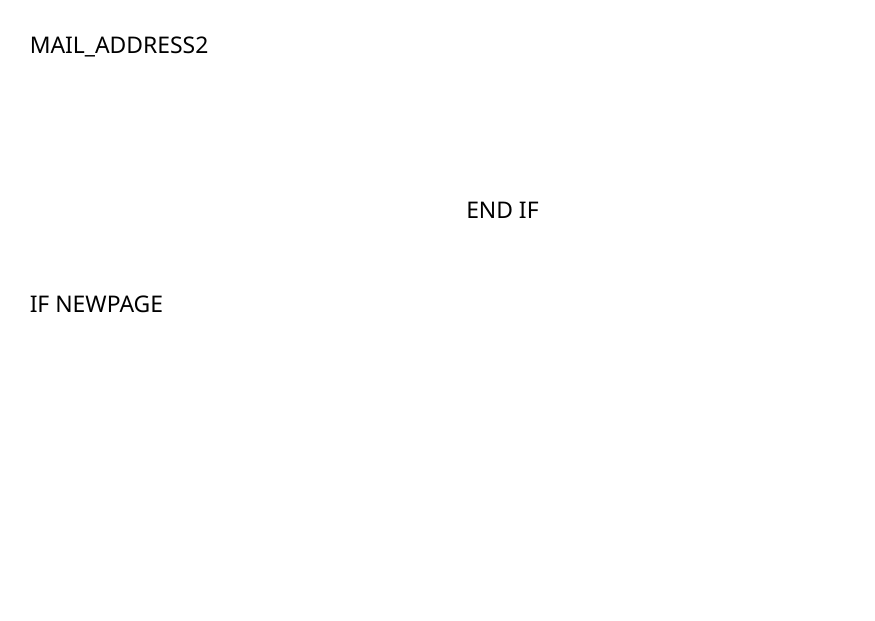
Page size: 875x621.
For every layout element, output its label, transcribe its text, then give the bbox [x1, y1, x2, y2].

table_cell END IF [466, 30, 844, 226]
table_cell MAIL_ADDRESS2 [30, 30, 466, 226]
text IF NEWPAGE [29, 288, 844, 319]
